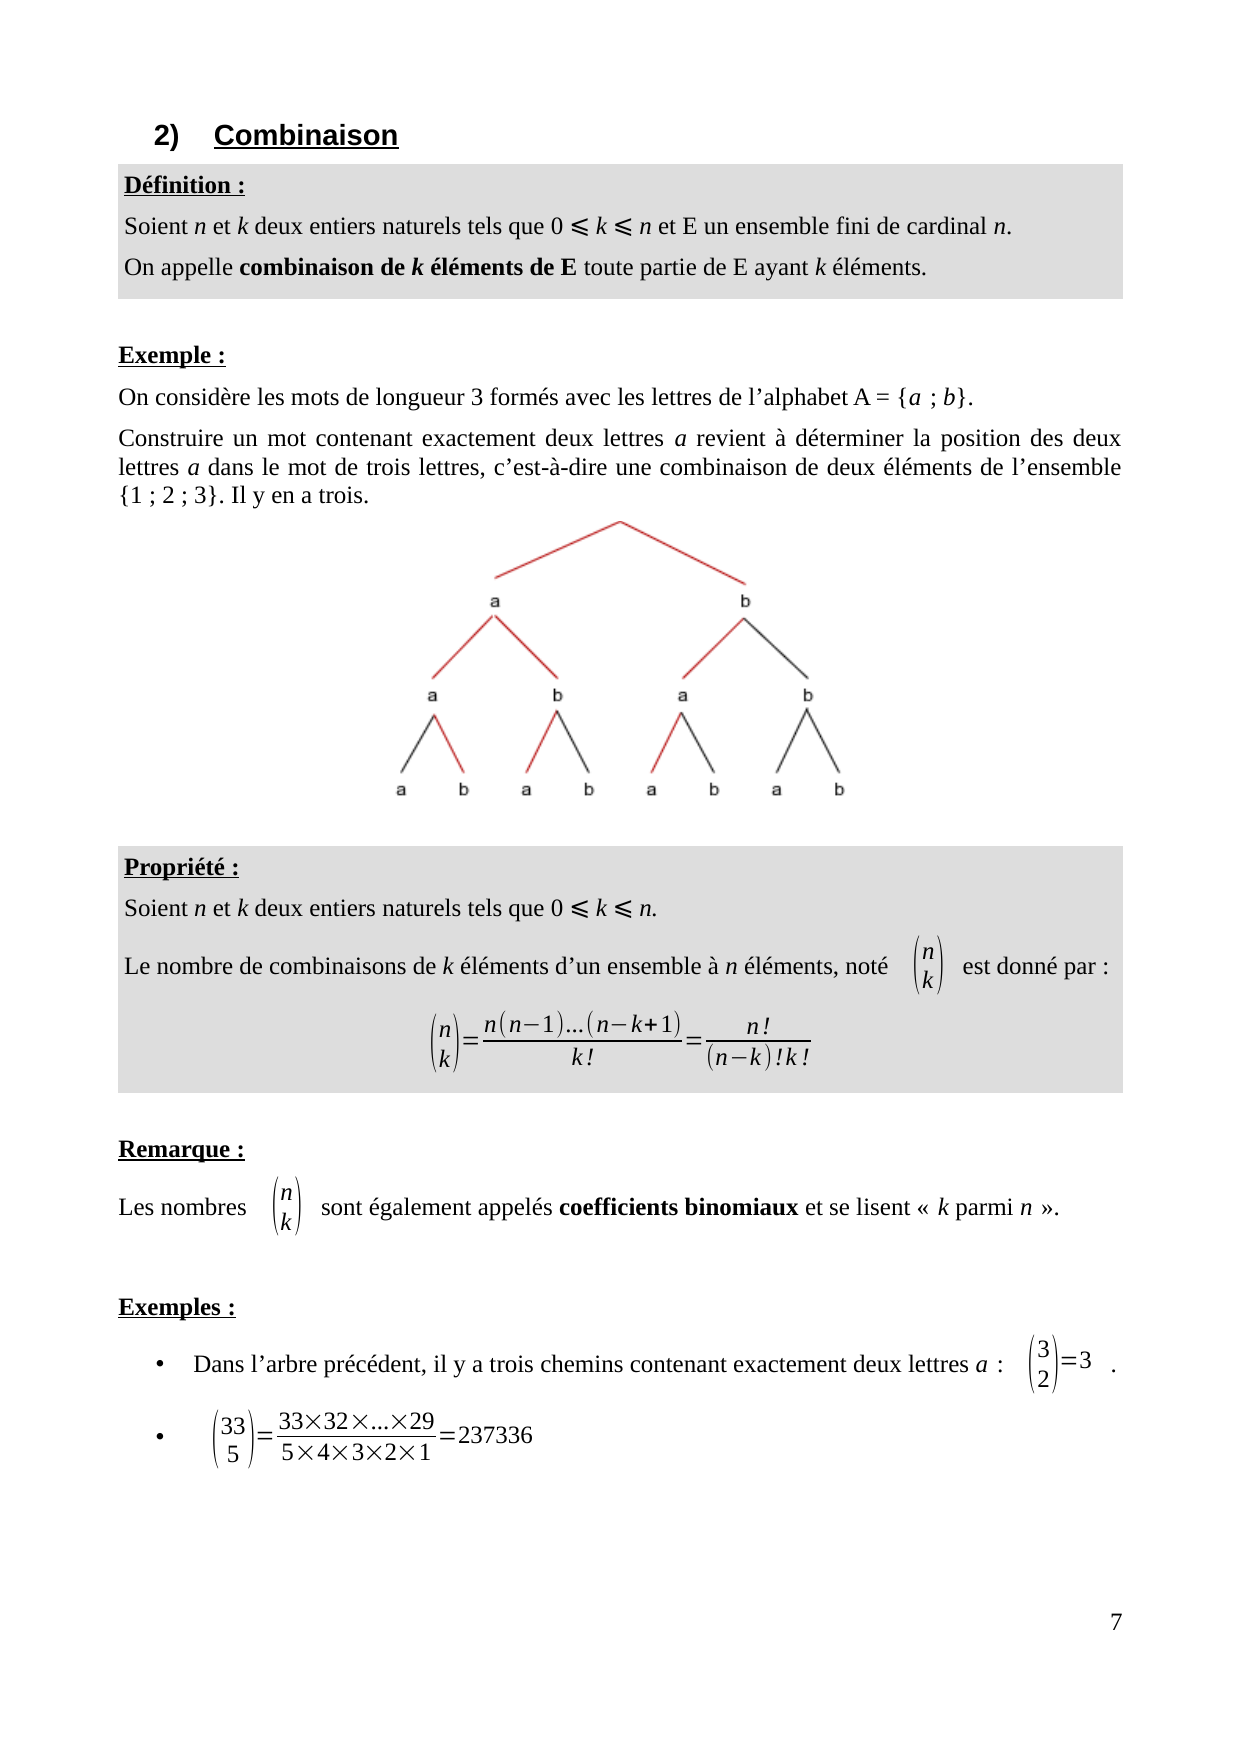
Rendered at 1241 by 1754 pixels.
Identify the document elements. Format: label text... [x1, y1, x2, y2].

list Dans l’arbre précédent, il y a trois chemins contenant exactement deux lettres a : . [156, 1333, 1122, 1395]
text On considère les mots de longueur 3 formés avec les lettres de l’alphabet A = {a ; b}. [118, 382, 1122, 411]
text Exemples : [118, 1292, 1122, 1320]
text Remarque : [118, 1134, 1122, 1163]
table_header Définition : Soient n et k deux entiers naturels tels que 0 ⩽ k ⩽ n et E un ensemble fini de cardinal n. On appelle combinaison de k éléments de E toute partie de E ayant k éléments. [118, 164, 1123, 299]
subtitle Combinaison [153, 118, 1122, 152]
picture [385, 521, 856, 805]
text Construire un mot contenant exactement deux lettres a revient à déterminer la position des deux lettres a dans le mot de trois lettres, c’est-à-dire une combinaison de deux éléments de l’ensemble {1 ; 2 ; 3}. Il y en a trois. [118, 423, 1122, 509]
text Exemple : [118, 341, 1122, 369]
text Les nombres sont également appelés coefficients binomiaux et se lisent « k parmi n ». [118, 1175, 1122, 1238]
table_header Propriété : Soient n et k deux entiers naturels tels que 0 ⩽ k ⩽ n. Le nombre de combinaisons de k éléments d’un ensemble à n éléments, noté est donné par : [118, 846, 1123, 1093]
